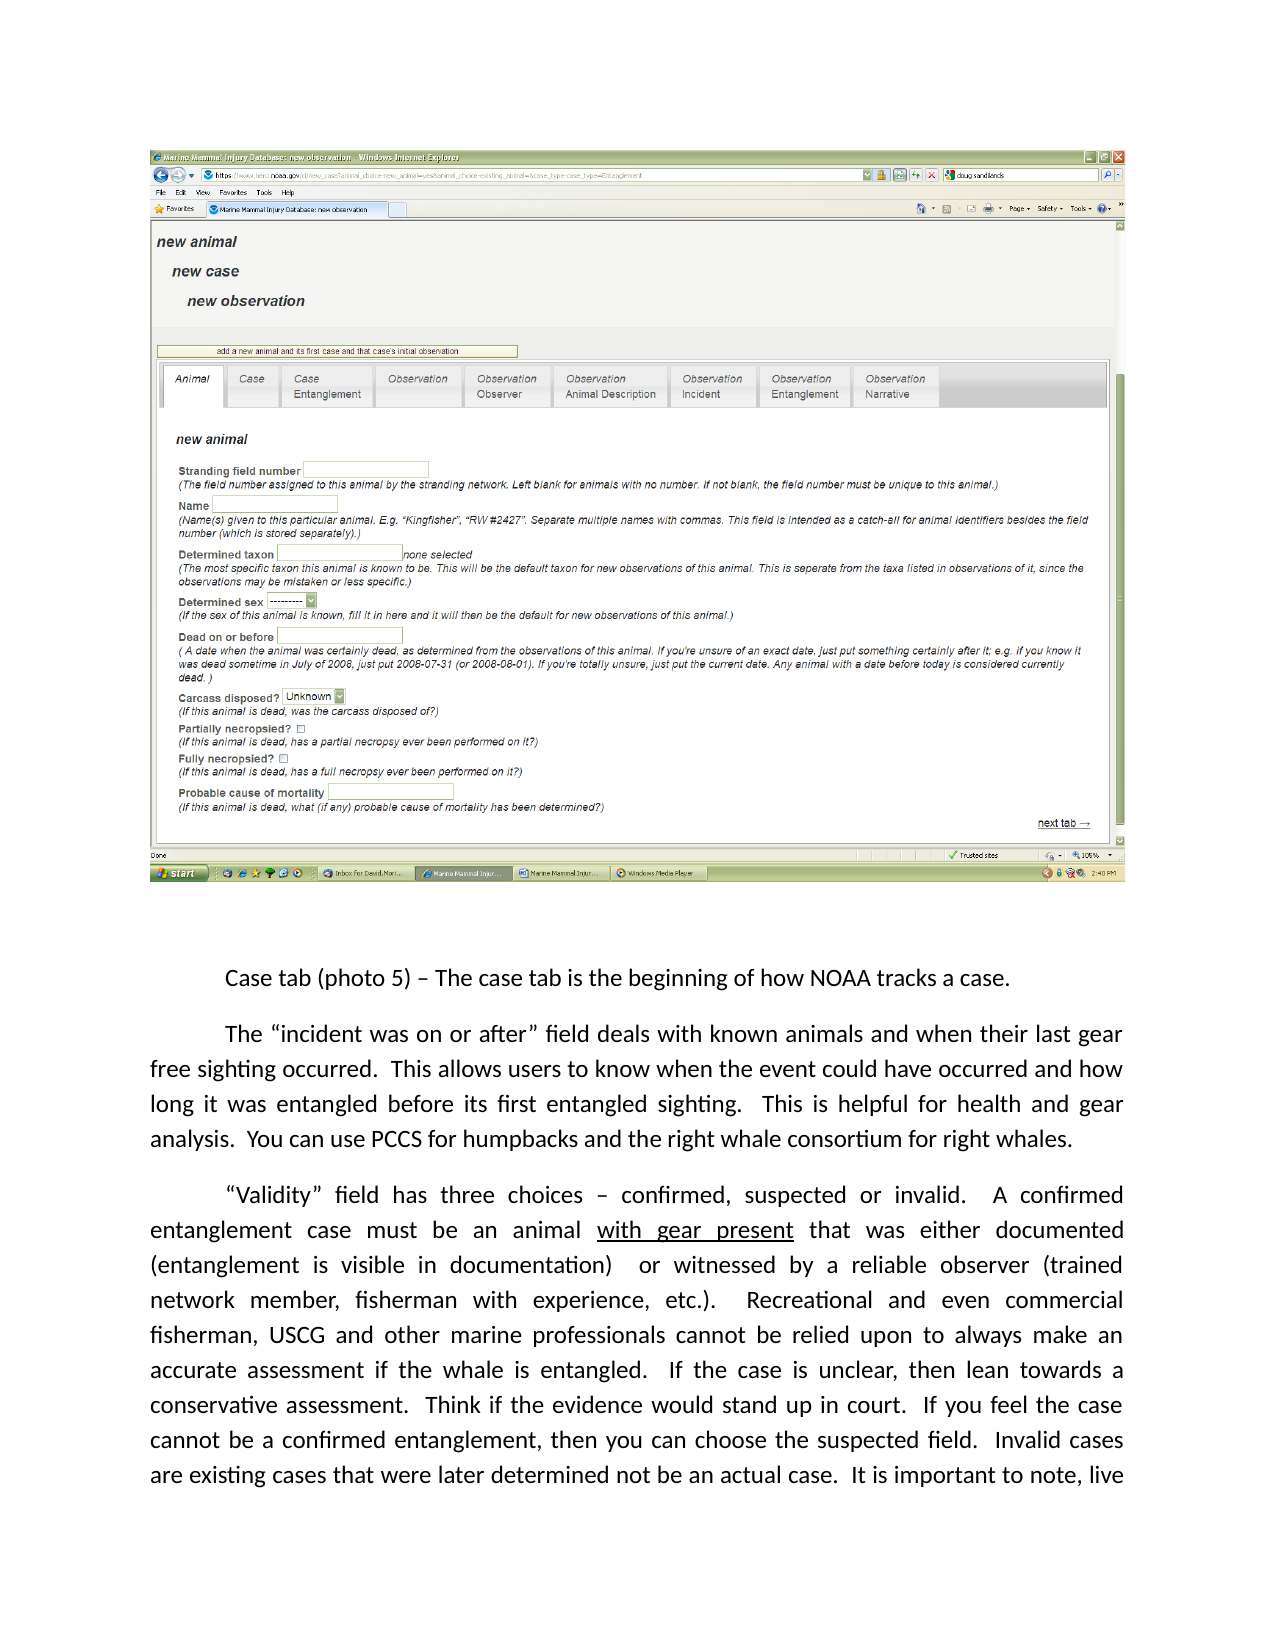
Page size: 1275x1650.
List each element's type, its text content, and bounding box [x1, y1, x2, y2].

picture [150, 150, 1125, 882]
text “Validity” field has three choices – confirmed, suspected or invalid. A confirmed entanglement case must be an animal with gear present that was either documented (entanglement is visible in documentation) or witnessed by a reliable observer (trained network member, fisherman with experience, etc.). Recreational and even commercial fisherman, USCG and other marine professionals cannot be relied upon to always make an accurate assessment if the whale is entangled. If the case is unclear, then lean towards a conservative assessment. Think if the evidence would stand up in court. If you feel the case cannot be a confirmed entanglement, then you can choose the suspected field. Invalid cases are existing cases that were later determined not be an actual case. It is important to note, live [150, 1179, 1125, 1489]
text Case tab (photo 5) – The case tab is the beginning of how NOAA tracks a case. [150, 962, 1125, 993]
text The “incident was on or after” field deals with known animals and when their last gear free sighting occurred. This allows users to know when the event could have occurred and how long it was entangled before its first entangled sighting. This is helpful for health and gear analysis. You can use PCCS for humpbacks and the right whale consortium for right whales. [150, 1018, 1125, 1154]
